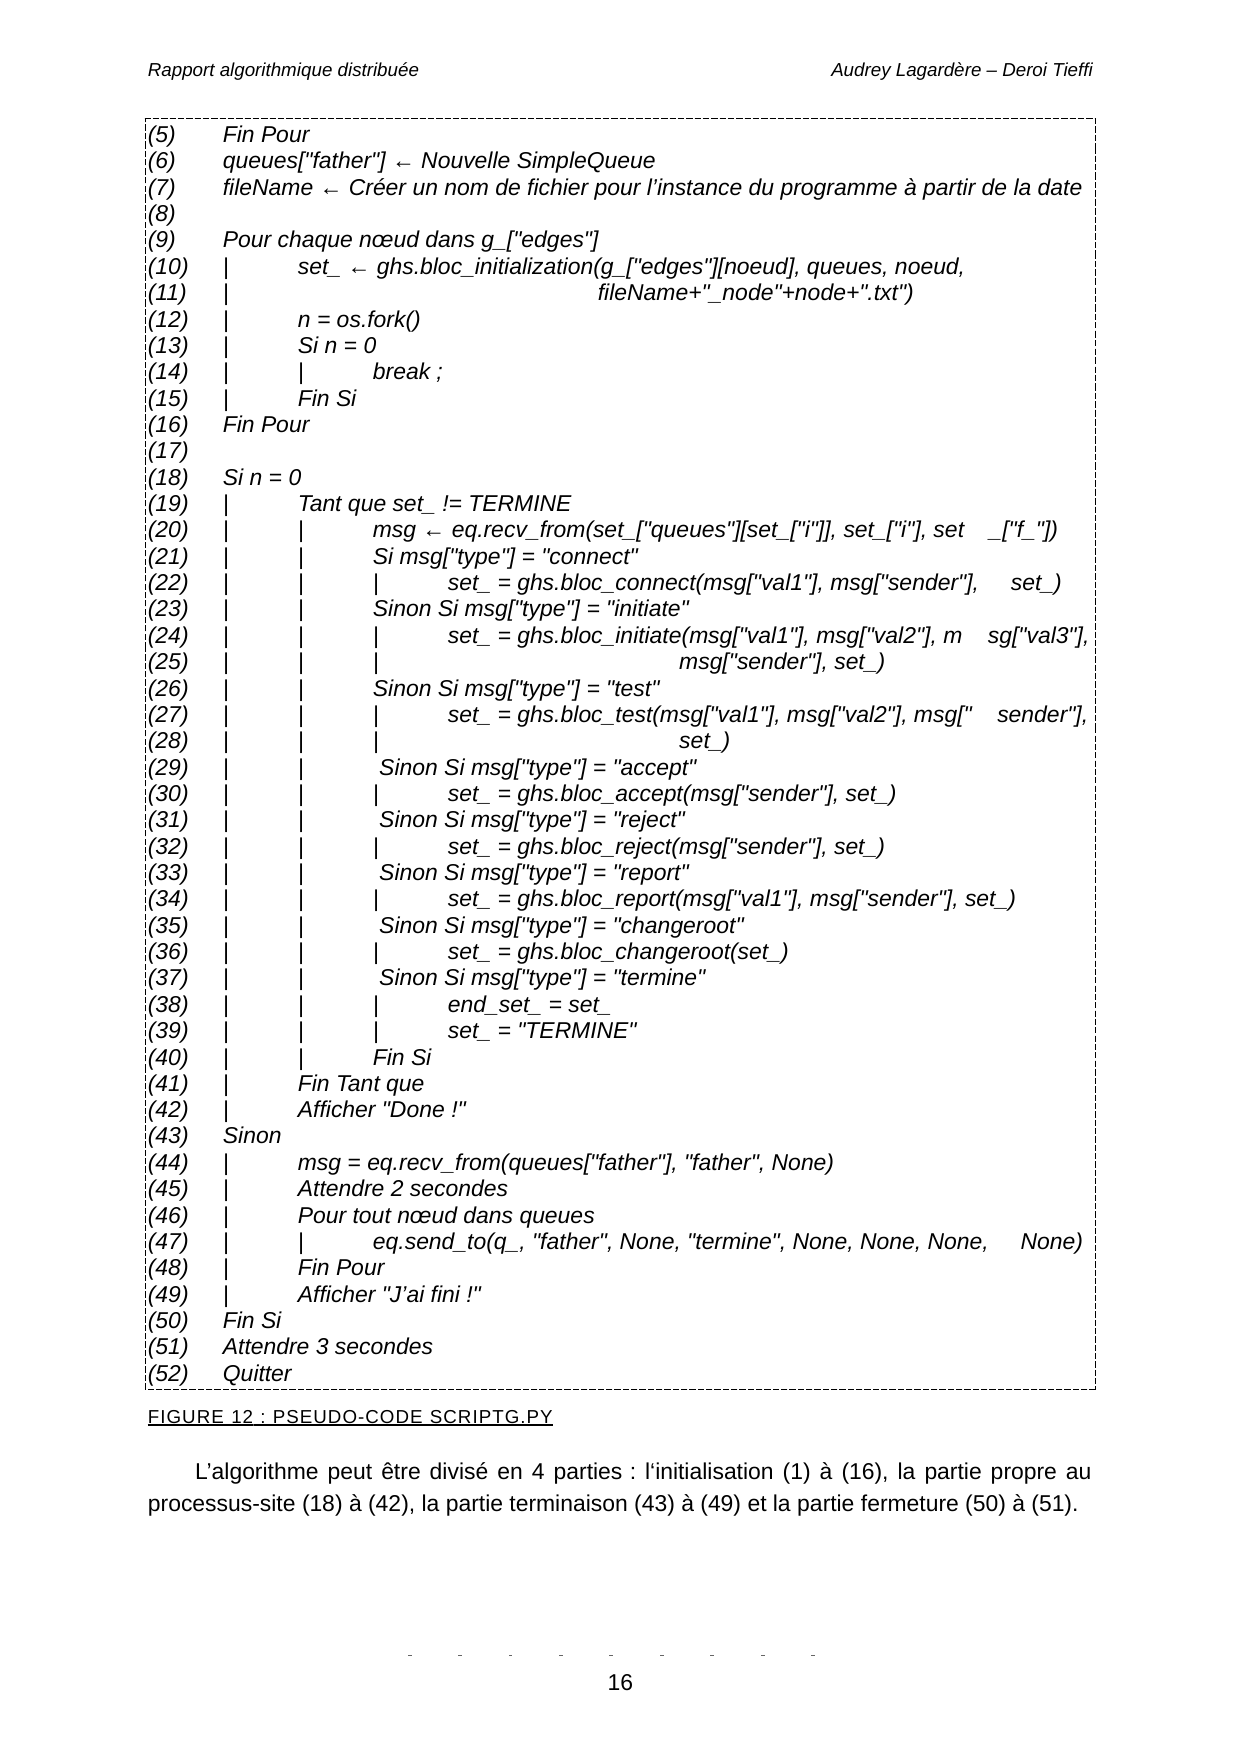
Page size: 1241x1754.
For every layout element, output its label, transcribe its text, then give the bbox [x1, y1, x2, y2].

text (16) Fin Pour [148, 411, 1093, 437]
text (8) (9) Pour chaque nœud dans g_["edges"] [148, 200, 1093, 253]
text (15) | Fin Si [148, 384, 1093, 411]
text (6) queues["father"] ← Nouvelle SimpleQueue [148, 147, 1093, 174]
text (10) | set_ ← ghs.bloc_initialization(g_["edges"][noeud], queues, noeud, [148, 253, 1093, 279]
text L’algorithme peut être divisé en 4 parties : l‘initialisation (1) à (16), la partie propre au processus-site (18) à (42), la partie terminaison (43) à (49) et la partie fermeture (50) à (51). [148, 1458, 1093, 1516]
text (5) Fin Pour [144, 118, 1096, 147]
text (12) | n = os.fork() [148, 306, 1093, 332]
text (18) Si n = 0 [148, 464, 1093, 490]
text (28) | | | set_) (29) | | Sinon Si msg["type"] = "accept" (30) | | | set_ = ghs.bloc_accept(msg["sender"], set_) (31) | | Sinon Si msg["type"] = "reject" (32) | | | set_ = ghs.bloc_reject(msg["sender"], set_) (33) | | Sinon Si msg["type"] = "report" (34) | | | set_ = ghs.bloc_report(msg["val1"], msg["sender"], set_) (35) | | Sinon Si msg["type"] = "changeroot" (36) | | | set_ = ghs.bloc_changeroot(set_) (37) | | Sinon Si msg["type"] = "termine" (38) | | | end_set_ = set_ (39) | | | set_ = "TERMINE" (40) | | Fin Si [148, 727, 1093, 1067]
text (41) | Fin Tant que (42) | Afficher "Done !" (43) Sinon (44) | msg = eq.recv_from(queues["father"], "father", None) (45) | Attendre 2 secondes (46) | Pour tout nœud dans queues (47) | | eq.send_to(q_, "father", None, "termine", None, None, None, None) (48) | Fin Pour (49) | Afficher "J’ai fini !" (50) Fin Si (51) Attendre 3 secondes (52) Quitter [144, 1067, 1096, 1389]
text (11) | fileName+"_node"+node+".txt") [148, 279, 1093, 306]
text (14) | | break ; [148, 358, 1093, 384]
text (17) [148, 437, 1093, 464]
text (7) fileName ← Créer un nom de fichier pour l’instance du programme à partir de la date [148, 174, 1093, 200]
text (19) | Tant que set_ != TERMINE (20) | | msg ← eq.recv_from(set_["queues"][set_["i"]], set_["i"], set _["f_"]) (21) | | Si msg["type"] = "connect" (22) | | | set_ = ghs.bloc_connect(msg["val1"], msg["sender"], set_) (23) | | Sinon Si msg["type"] = "initiate" (24) | | | set_ = ghs.bloc_initiate(msg["val1"], msg["val2"], m sg["val3"], [148, 490, 1093, 648]
text (13) | Si n = 0 [148, 332, 1093, 358]
text (25) | | | msg["sender"], set_) (26) | | Sinon Si msg["type"] = "test" (27) | | | set_ = ghs.bloc_test(msg["val1"], msg["val2"], msg[" sender"], [148, 648, 1093, 727]
text Figure 12 : Pseudo-code scriptG.py [148, 1406, 1093, 1427]
